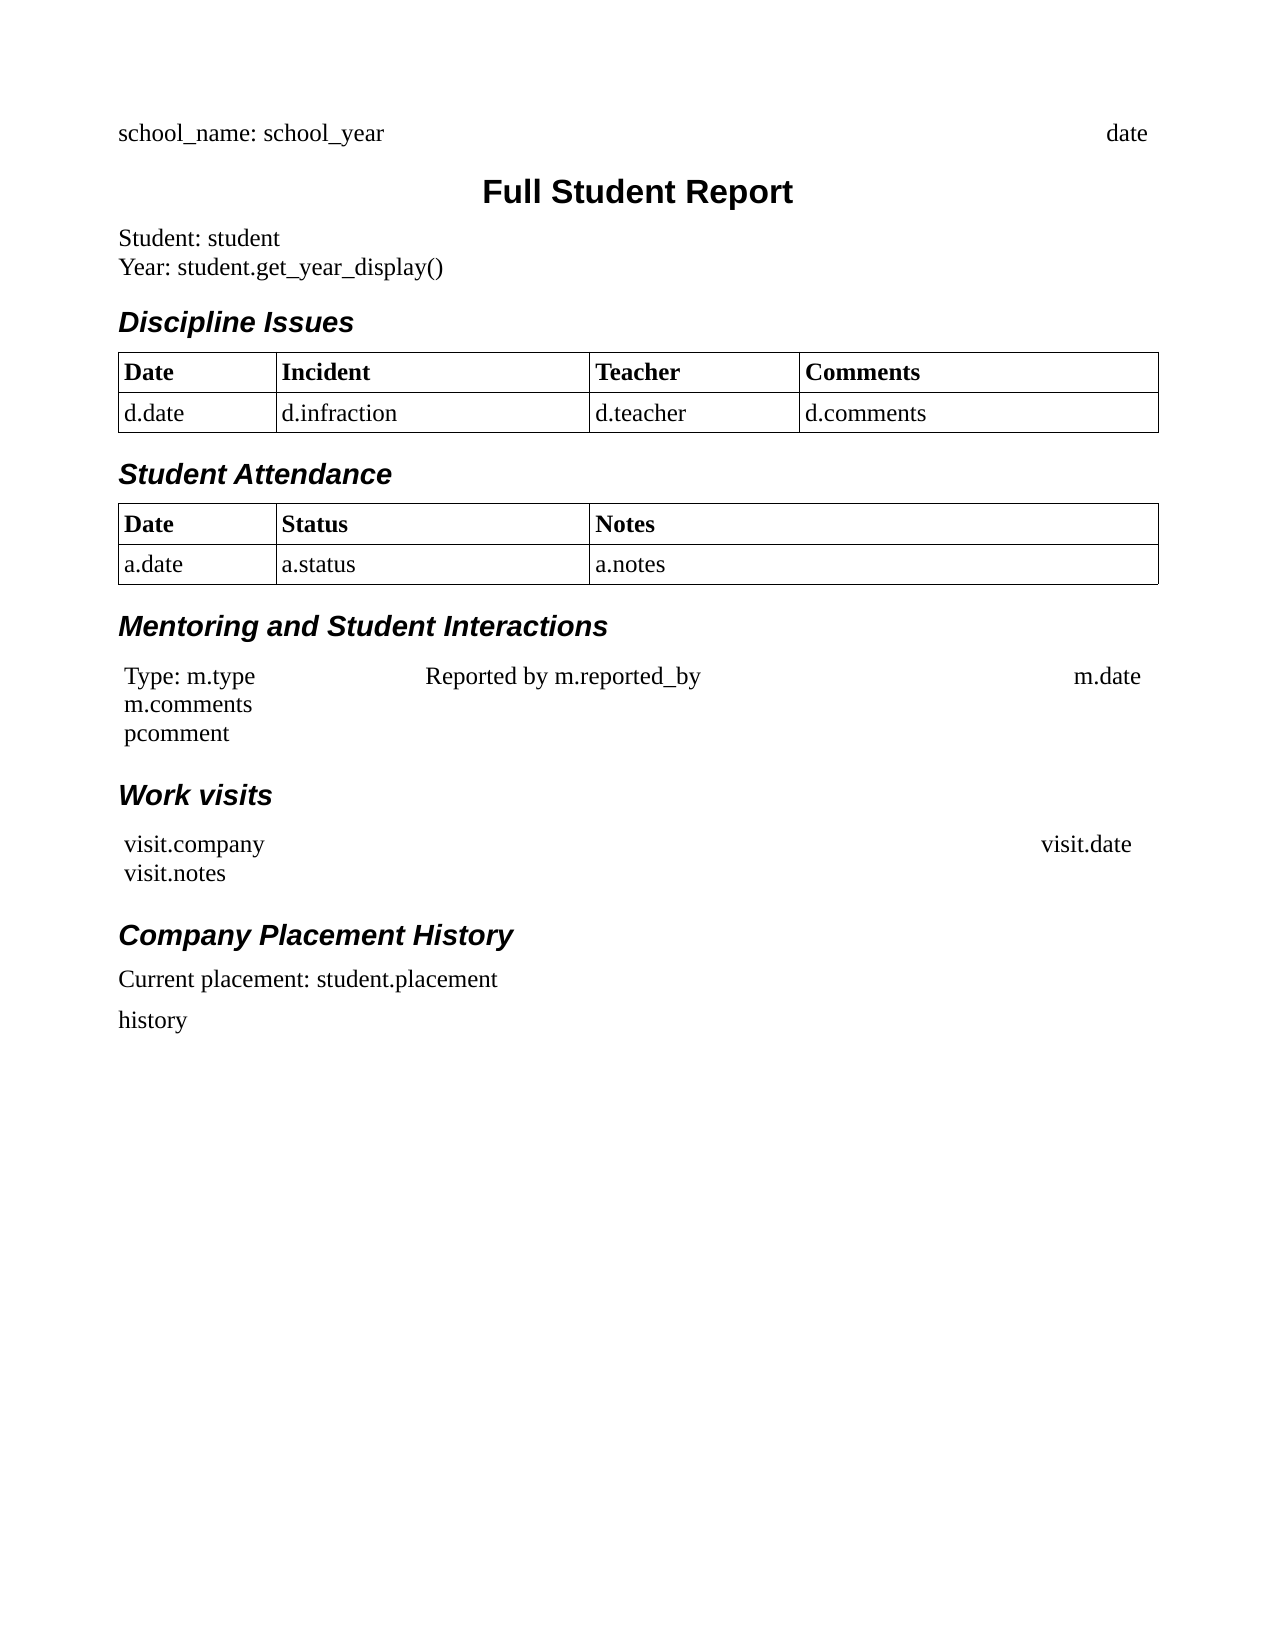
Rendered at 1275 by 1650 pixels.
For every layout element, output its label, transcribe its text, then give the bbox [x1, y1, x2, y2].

table_cell d.comments [800, 393, 1158, 432]
table_header Notes [590, 504, 1158, 544]
table_header Date [119, 504, 276, 544]
table_cell d.infraction [277, 393, 589, 432]
text school_name: school_year date [118, 118, 1157, 147]
text Year: student.get_year_display() [118, 252, 1157, 281]
table_header Teacher [590, 353, 799, 392]
subtitle Discipline Issues [118, 306, 1157, 339]
table_cell a.notes [590, 545, 1158, 584]
table_cell a.date [119, 545, 276, 584]
table_header visit.company visit.date visit.notes [118, 824, 1157, 893]
text history [118, 1005, 1157, 1034]
table_cell d.date [119, 393, 276, 432]
table_header Type: m.type Reported by m.reported_by m.date m.comments pcomment [118, 655, 1157, 753]
text Current placement: student.placement [118, 964, 1157, 993]
table_cell a.status [277, 545, 589, 584]
subtitle Mentoring and Student Interactions [118, 609, 1157, 643]
subtitle Full Student Report [118, 172, 1157, 211]
text Student: student [118, 223, 1157, 252]
subtitle Student Attendance [118, 457, 1157, 491]
table_header Status [277, 504, 589, 544]
table_header Date [119, 353, 276, 392]
table_header Incident [277, 353, 589, 392]
table_cell d.teacher [590, 393, 799, 432]
table_header Comments [800, 353, 1158, 392]
subtitle Company Placement History [118, 918, 1157, 951]
subtitle Work visits [118, 778, 1157, 811]
